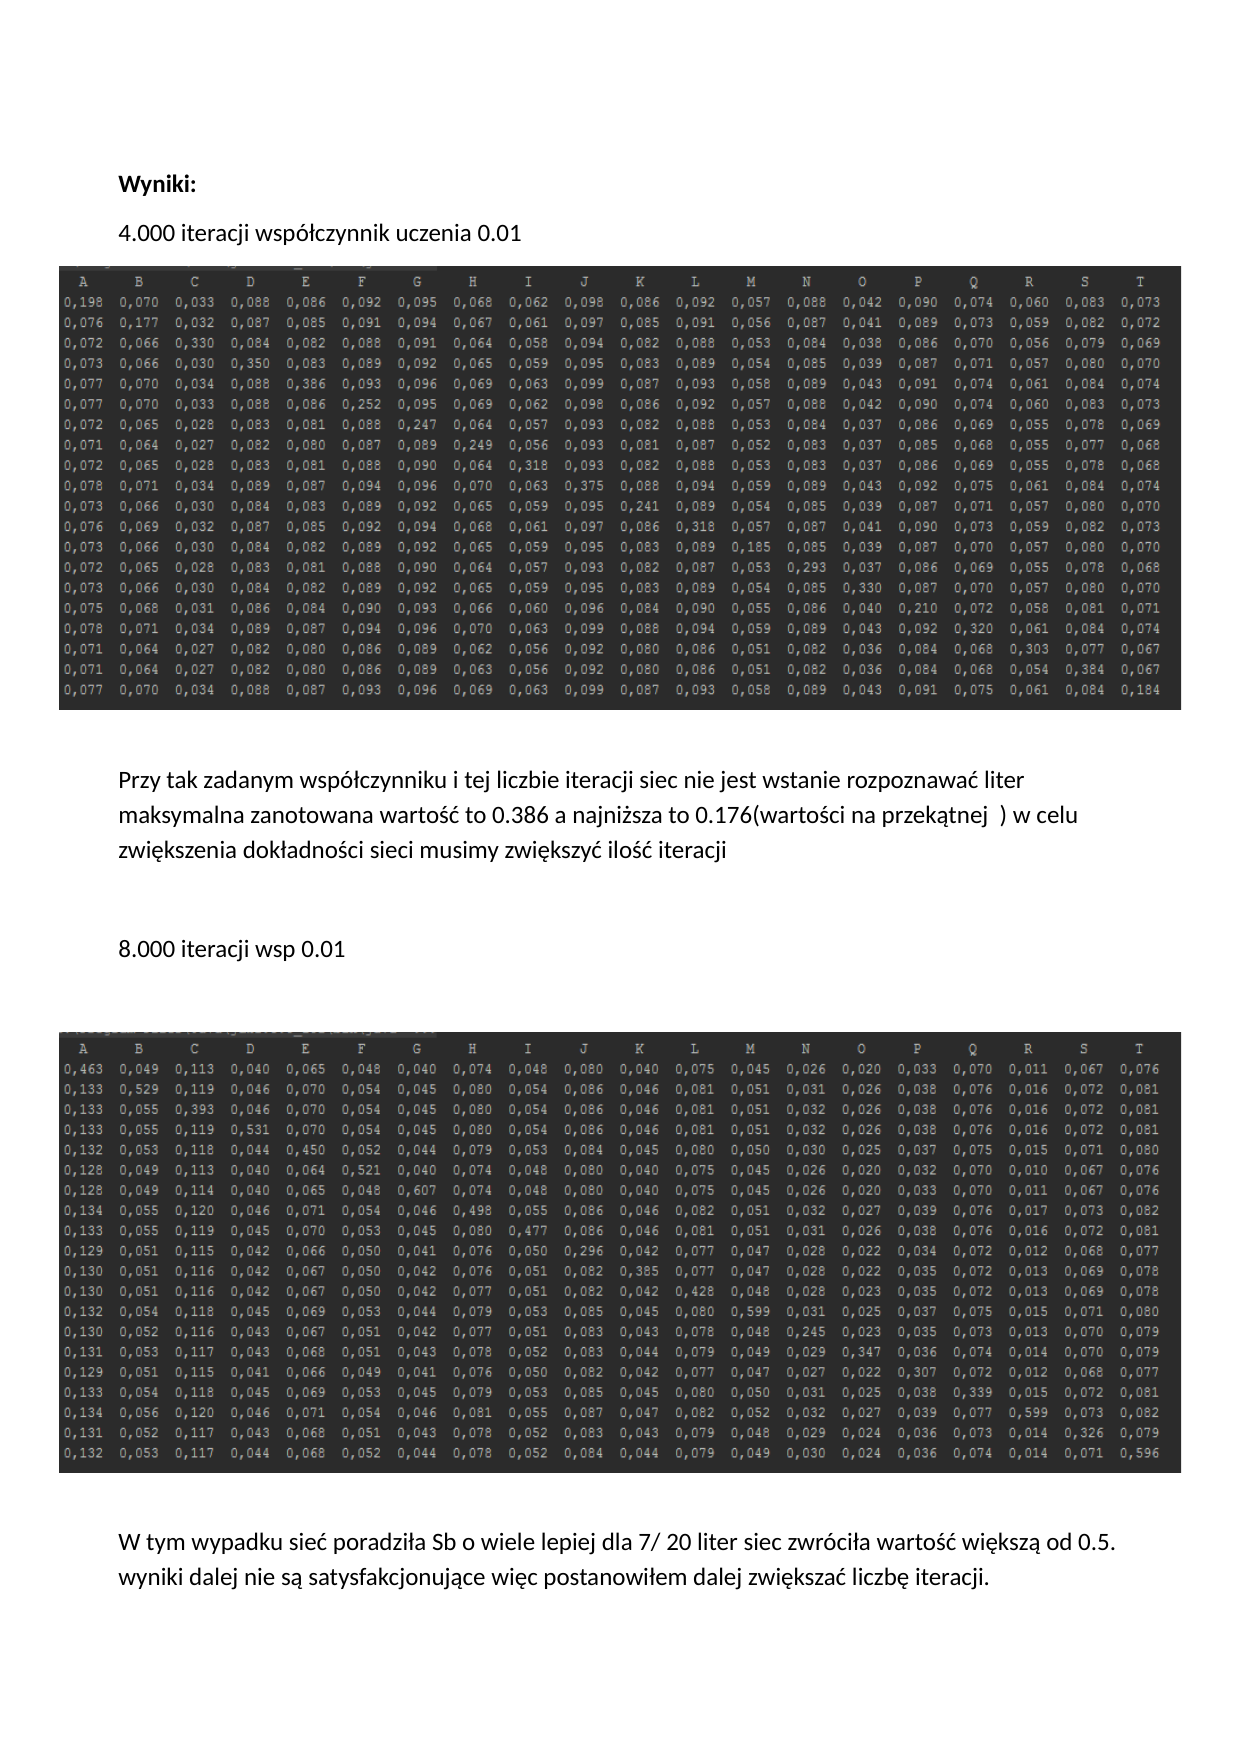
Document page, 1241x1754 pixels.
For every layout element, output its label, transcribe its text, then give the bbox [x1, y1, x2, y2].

text W tym wypadku sieć poradziła Sb o wiele lepiej dla 7/ 20 liter siec zwróciła wartość większą od 0.5. wyniki dalej nie są satysfakcjonujące więc postanowiłem dalej zwiększać liczbę iteracji. [118, 1526, 1122, 1592]
text Wyniki: [118, 168, 1122, 198]
text 8.000 iteracji wsp 0.01 [118, 933, 1122, 963]
picture [59, 1032, 1182, 1473]
text 4.000 iteracji współczynnik uczenia 0.01 [118, 217, 1122, 248]
picture [59, 266, 1182, 710]
text Przy tak zadanym współczynniku i tej liczbie iteracji siec nie jest wstanie rozpoznawać liter maksymalna zanotowana wartość to 0.386 a najniższa to 0.176(wartości na przekątnej ) w celu zwiększenia dokładności sieci musimy zwiększyć ilość iteracji [118, 764, 1122, 864]
